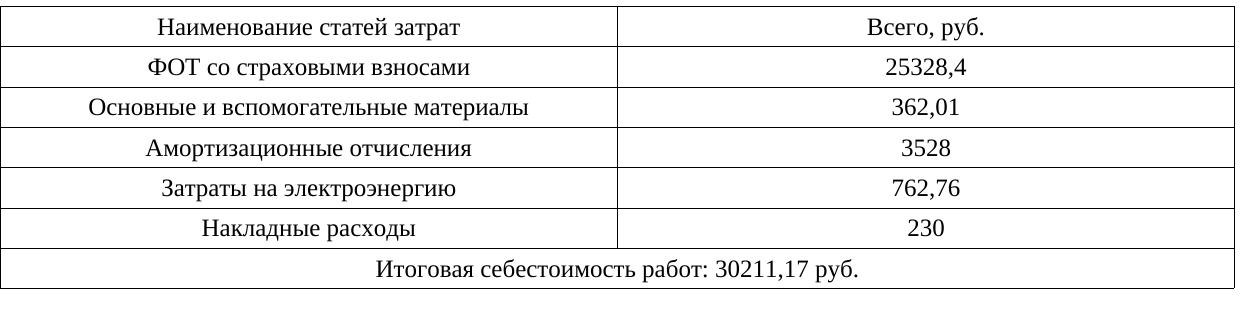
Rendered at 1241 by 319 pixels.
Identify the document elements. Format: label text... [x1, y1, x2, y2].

table_cell Итоговая себестоимость работ: 30211,17 руб. [1, 249, 1234, 288]
table_cell Основные и вспомогательные материалы [1, 88, 617, 127]
table_cell 25328,4 [618, 47, 1234, 87]
table_header Всего, руб. [618, 7, 1234, 46]
table_cell Затраты на электроэнергию [1, 168, 617, 207]
table_cell ФОТ со страховыми взносами [1, 47, 617, 87]
table_cell Амортизационные отчисления [1, 128, 617, 167]
table_cell 3528 [618, 128, 1234, 167]
table_cell 762,76 [618, 168, 1234, 207]
table_cell 230 [618, 209, 1234, 248]
table_cell 362,01 [618, 88, 1234, 127]
table_cell Накладные расходы [1, 209, 617, 248]
table_header Наименование статей затрат [1, 7, 617, 46]
